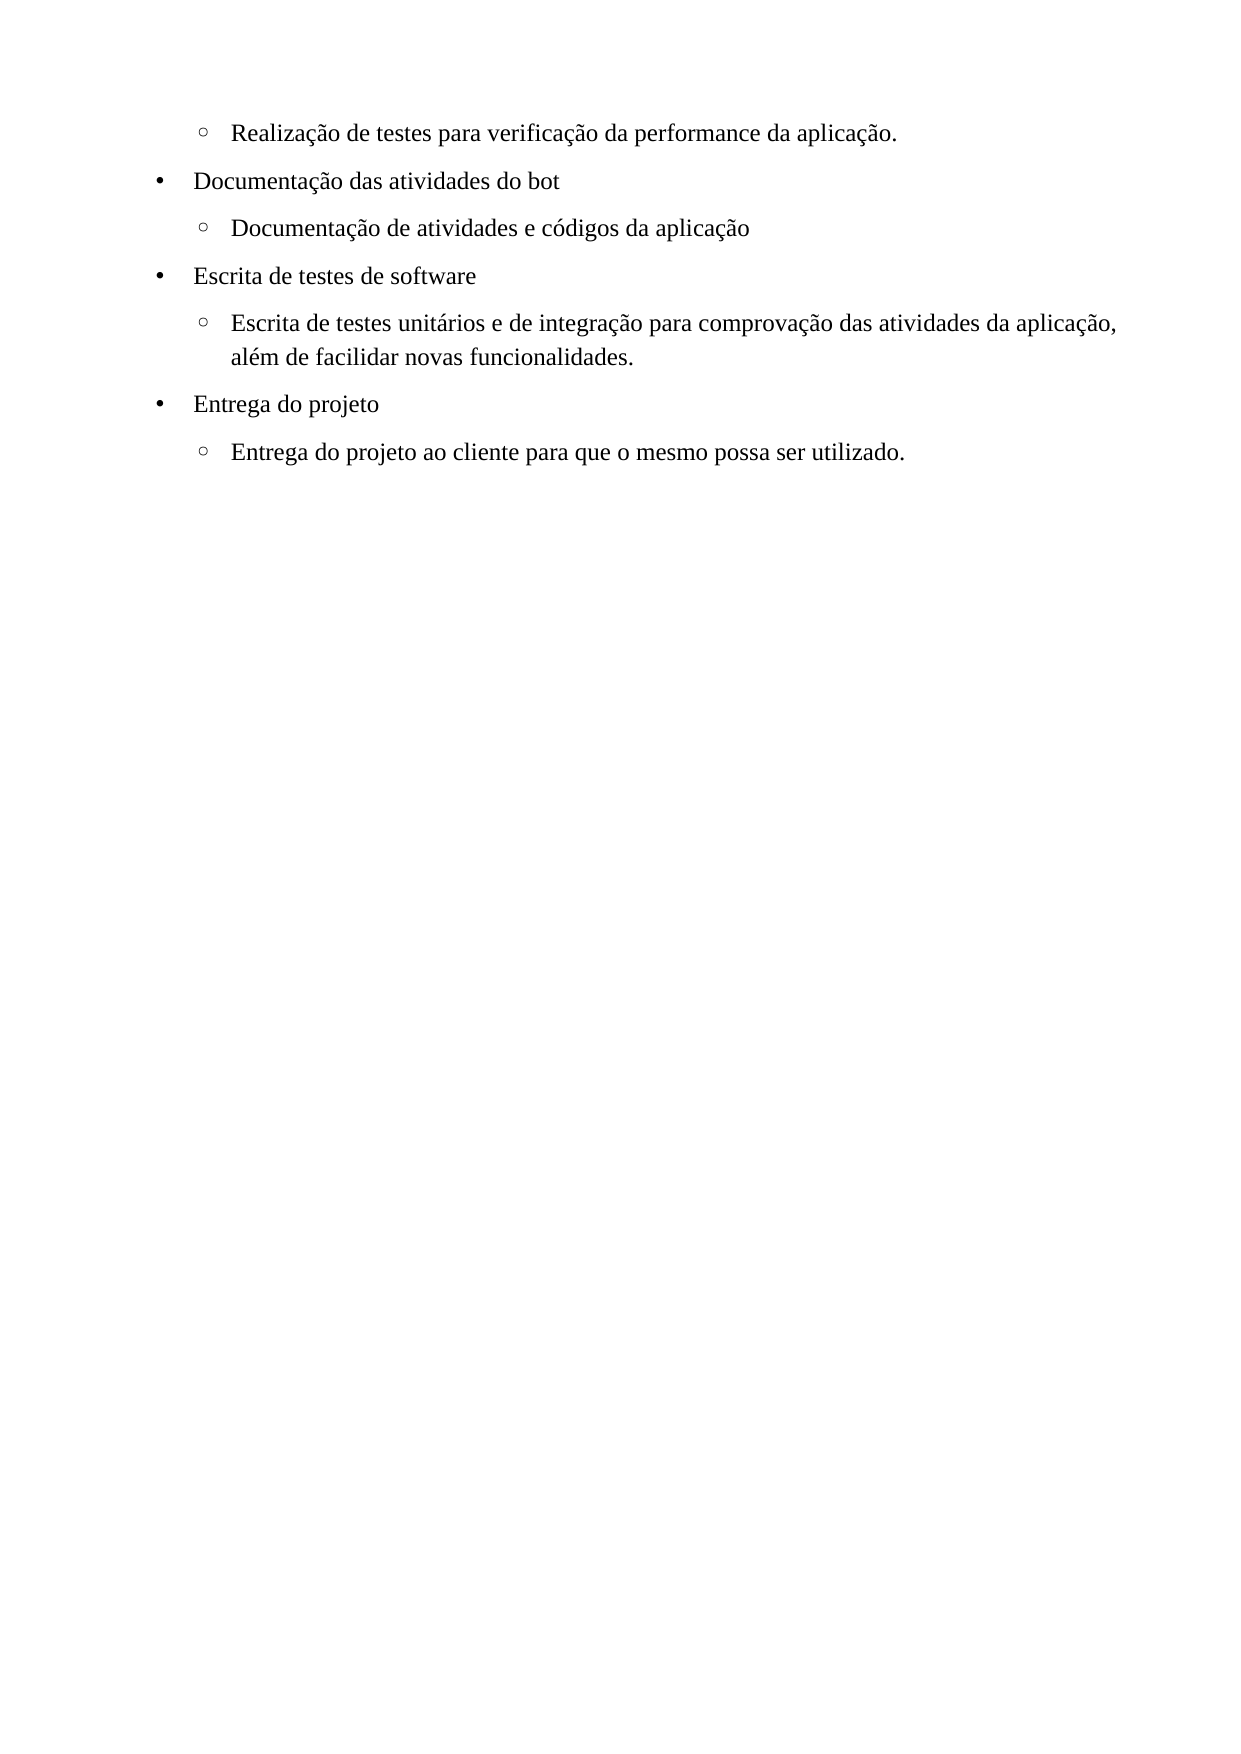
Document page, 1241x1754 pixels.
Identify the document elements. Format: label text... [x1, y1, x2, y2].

list Escrita de testes unitários e de integração para comprovação das atividades da aplicação, além de facilidar novas funcionalidades. [193, 308, 1122, 370]
list Documentação das atividades do bot [156, 166, 1122, 194]
list Escrita de testes de software [156, 261, 1122, 290]
list Entrega do projeto ao cliente para que o mesmo possa ser utilizado. [193, 437, 1122, 466]
list Realização de testes para verificação da performance da aplicação. [193, 118, 1122, 147]
list Entrega do projeto [156, 389, 1122, 418]
list Documentação de atividades e códigos da aplicação [193, 213, 1122, 242]
